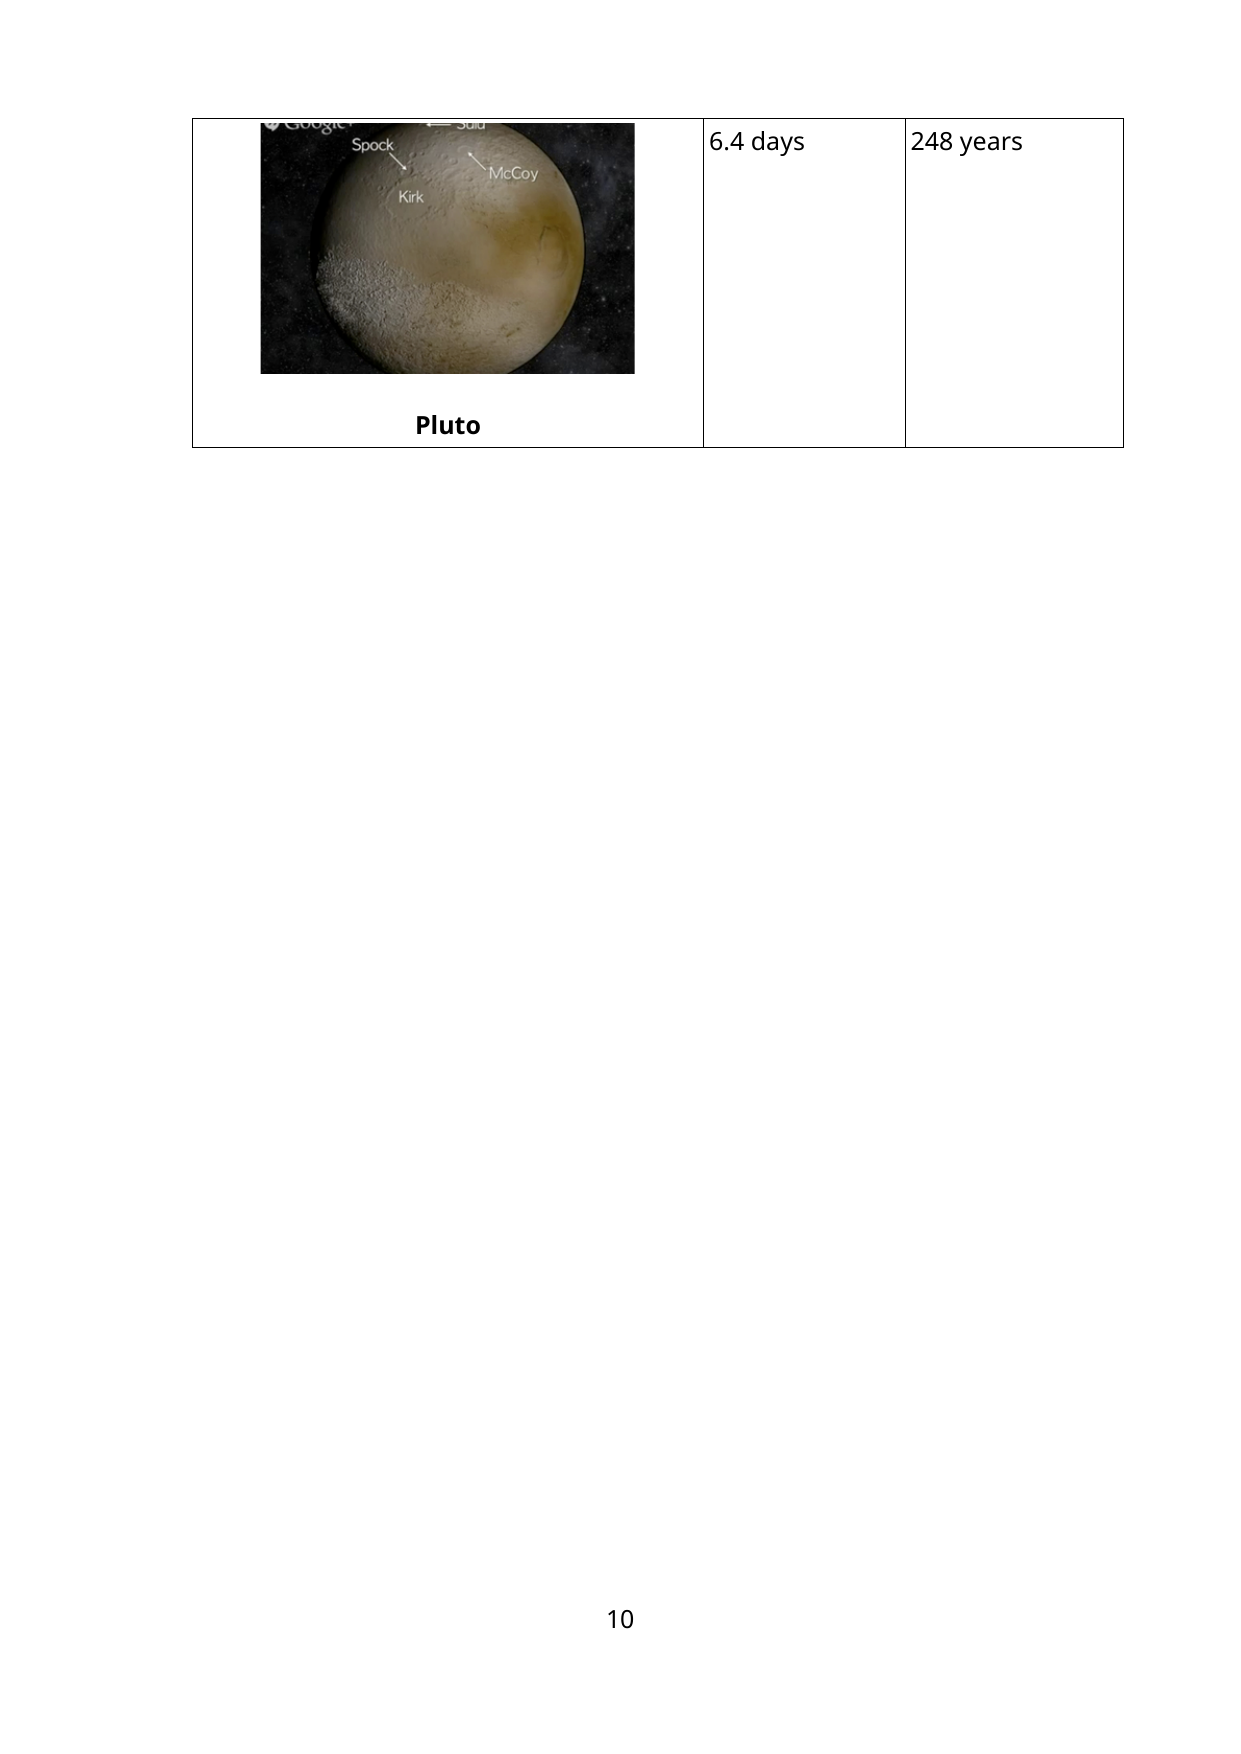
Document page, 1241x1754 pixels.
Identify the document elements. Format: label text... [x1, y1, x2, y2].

table_cell Pluto [193, 119, 703, 447]
table_cell 6.4 days [704, 119, 905, 447]
picture [260, 123, 635, 374]
table_cell 248 years [906, 119, 1123, 447]
